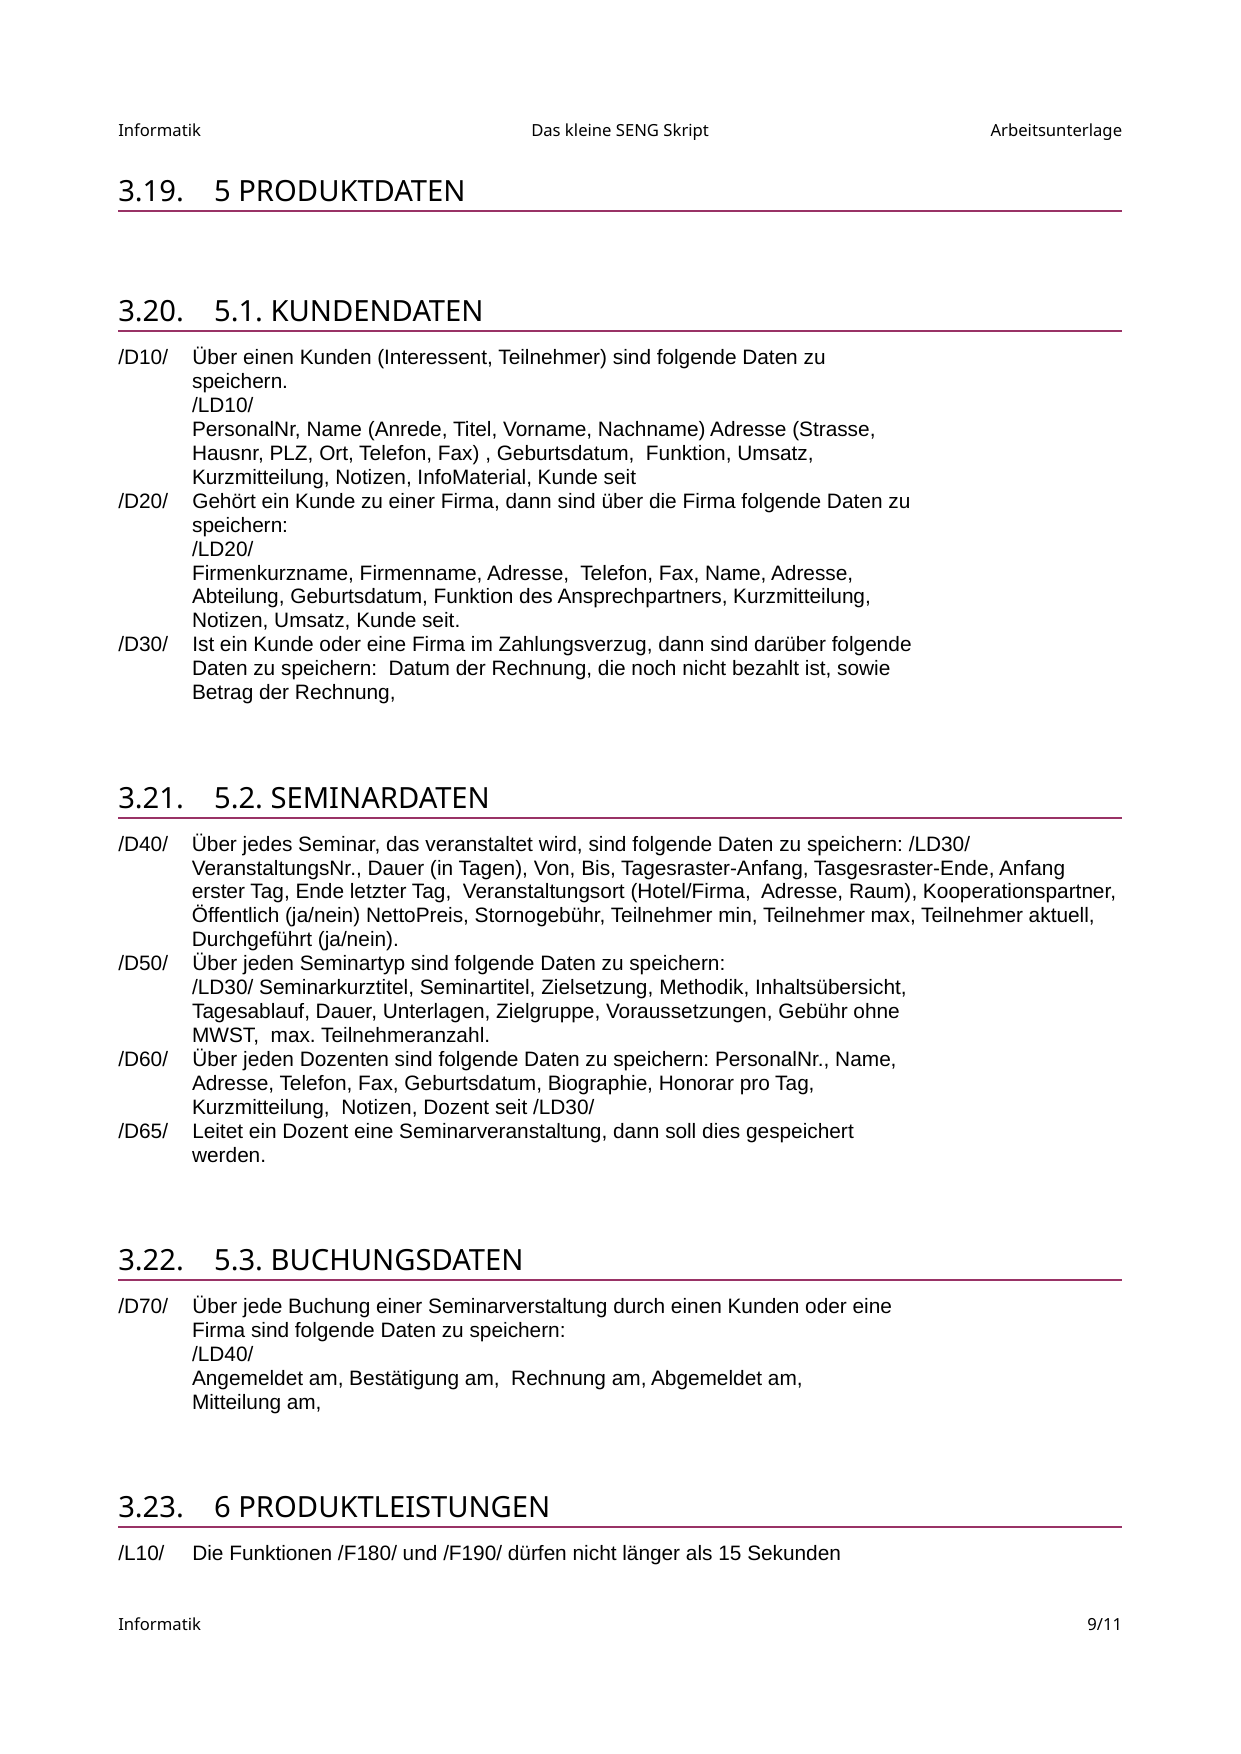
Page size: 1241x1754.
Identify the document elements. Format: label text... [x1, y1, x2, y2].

text /D60/ Über jeden Dozenten sind folgende Daten zu speichern: PersonalNr., Name, [118, 1047, 1122, 1071]
text /LD20/ [118, 536, 1122, 560]
subtitle 5 PRODUKTDATEN [118, 170, 1122, 210]
text /L10/ Die Funktionen /F180/ und /F190/ dürfen nicht länger als 15 Sekunden [118, 1541, 1122, 1565]
text /D70/ Über jede Buchung einer Seminarverstaltung durch einen Kunden oder eine [118, 1294, 1122, 1318]
text /D20/ Gehört ein Kunde zu einer Firma, dann sind über die Firma folgende Daten zu [118, 488, 1122, 512]
text Adresse, Telefon, Fax, Geburtsdatum, Biographie, Honorar pro Tag, [118, 1071, 1122, 1095]
subtitle 5.2. SEMINARDATEN [118, 777, 1122, 817]
text speichern: [118, 512, 1122, 536]
text /D40/ Über jedes Seminar, das veranstaltet wird, sind folgende Daten zu speichern: /LD30/ [118, 831, 1122, 855]
text /LD10/ [118, 393, 1122, 417]
text VeranstaltungsNr., Dauer (in Tagen), Von, Bis, Tagesraster-Anfang, Tasgesraster-Ende, Anfang erster Tag, Ende letzter Tag, Veranstaltungsort (Hotel/Firma, Adresse, Raum), Kooperationspartner, Öffentlich (ja/nein) NettoPreis, Stornogebühr, Teilnehmer min, Teilnehmer max, Teilnehmer aktuell, Durchgeführt (ja/nein). [192, 855, 1122, 951]
text MWST, max. Teilnehmeranzahl. [118, 1023, 1122, 1047]
text /D30/ Ist ein Kunde oder eine Firma im Zahlungsverzug, dann sind darüber folgende [118, 632, 1122, 656]
text speichern. [118, 369, 1122, 393]
text Mitteilung am, [118, 1390, 1122, 1414]
subtitle 6 PRODUKTLEISTUNGEN [118, 1487, 1122, 1526]
text /LD30/ Seminarkurztitel, Seminartitel, Zielsetzung, Methodik, Inhaltsübersicht, [118, 975, 1122, 999]
text Firma sind folgende Daten zu speichern: [118, 1318, 1122, 1342]
text Tagesablauf, Dauer, Unterlagen, Zielgruppe, Voraussetzungen, Gebühr ohne [118, 999, 1122, 1023]
subtitle 5.3. BUCHUNGSDATEN [118, 1240, 1122, 1279]
subtitle 5.1. KUNDENDATEN [118, 291, 1122, 330]
text Firmenkurzname, Firmenname, Adresse, Telefon, Fax, Name, Adresse, [118, 560, 1122, 584]
text /D50/ Über jeden Seminartyp sind folgende Daten zu speichern: [118, 951, 1122, 975]
text Betrag der Rechnung, [118, 680, 1122, 704]
text Hausnr, PLZ, Ort, Telefon, Fax) , Geburtsdatum, Funktion, Umsatz, [118, 441, 1122, 464]
text Kurzmitteilung, Notizen, Dozent seit /LD30/ [118, 1095, 1122, 1119]
text werden. [118, 1143, 1122, 1167]
text Abteilung, Geburtsdatum, Funktion des Ansprechpartners, Kurzmitteilung, [118, 584, 1122, 608]
text /D65/ Leitet ein Dozent eine Seminarveranstaltung, dann soll dies gespeichert [118, 1119, 1122, 1143]
text /D10/ Über einen Kunden (Interessent, Teilnehmer) sind folgende Daten zu [118, 345, 1122, 369]
text Angemeldet am, Bestätigung am, Rechnung am, Abgemeldet am, [118, 1366, 1122, 1390]
text PersonalNr, Name (Anrede, Titel, Vorname, Nachname) Adresse (Strasse, [118, 417, 1122, 441]
text /LD40/ [118, 1342, 1122, 1366]
text Notizen, Umsatz, Kunde seit. [118, 608, 1122, 632]
text Kurzmitteilung, Notizen, InfoMaterial, Kunde seit [118, 464, 1122, 488]
text Daten zu speichern: Datum der Rechnung, die noch nicht bezahlt ist, sowie [118, 656, 1122, 680]
